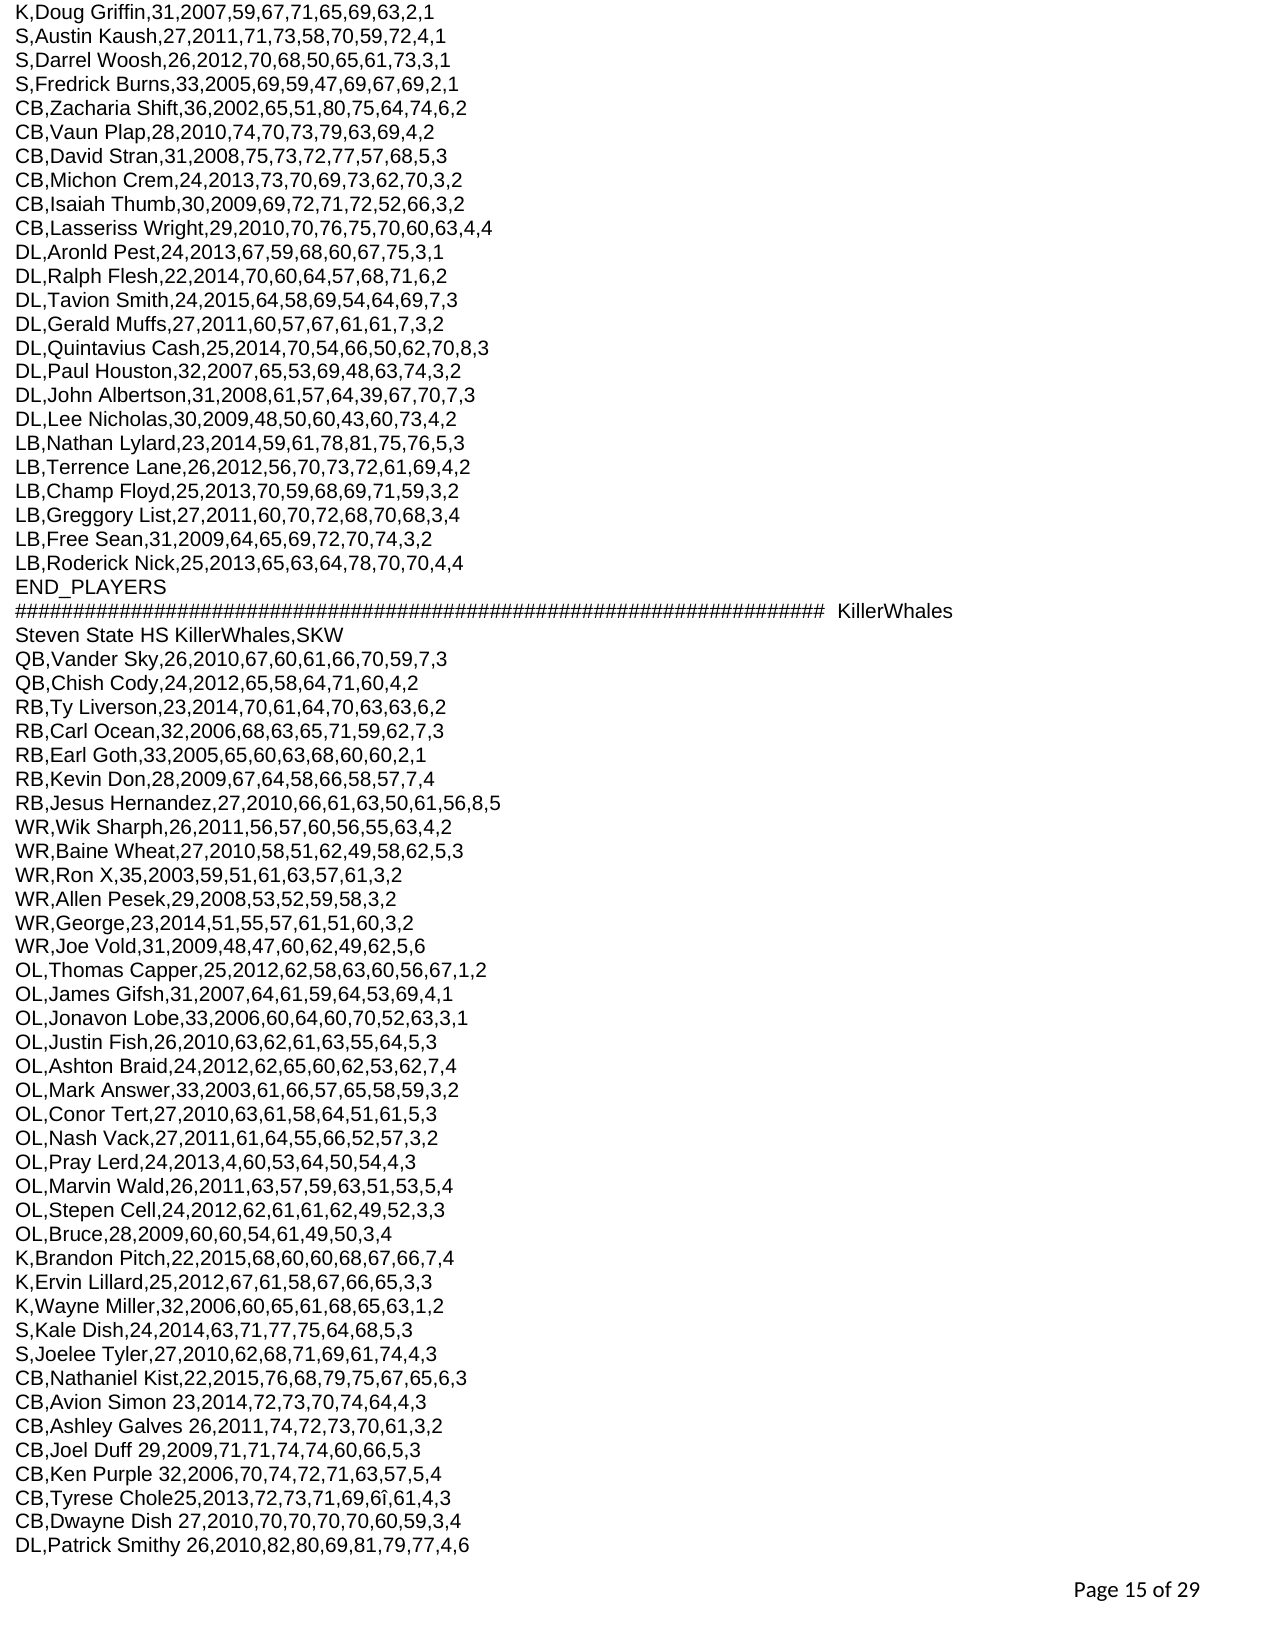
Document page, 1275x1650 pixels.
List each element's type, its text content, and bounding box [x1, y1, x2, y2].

text OL,Nash Vack,27,2011,61,64,55,66,52,57,3,2 [15, 1126, 1200, 1150]
text DL,Quintavius Cash,25,2014,70,54,66,50,62,70,8,3 [15, 335, 1200, 359]
text S,Austin Kaush,27,2011,71,73,58,70,59,72,4,1 [15, 24, 1200, 48]
text CB,Dwayne Dish 27,2010,70,70,70,70,60,59,3,4 [15, 1509, 1200, 1533]
text RB,Jesus Hernandez,27,2010,66,61,63,50,61,56,8,5 [15, 791, 1200, 814]
text WR,Joe Vold,31,2009,48,47,60,62,49,62,5,6 [15, 934, 1200, 958]
text RB,Ty Liverson,23,2014,70,61,64,70,63,63,6,2 [15, 695, 1200, 719]
text S,Fredrick Burns,33,2005,69,59,47,69,67,69,2,1 [15, 72, 1200, 96]
text END_PLAYERS [15, 575, 1200, 599]
text QB,Chish Cody,24,2012,65,58,64,71,60,4,2 [15, 671, 1200, 695]
text DL,Patrick Smithy 26,2010,82,80,69,81,79,77,4,6 [15, 1533, 1200, 1557]
text CB,Zacharia Shift,36,2002,65,51,80,75,64,74,6,2 [15, 96, 1200, 120]
text S,Darrel Woosh,26,2012,70,68,50,65,61,73,3,1 [15, 48, 1200, 72]
text LB,Greggory List,27,2011,60,70,72,68,70,68,3,4 [15, 503, 1200, 527]
text OL,Conor Tert,27,2010,63,61,58,64,51,61,5,3 [15, 1102, 1200, 1126]
text DL,Paul Houston,32,2007,65,53,69,48,63,74,3,2 [15, 359, 1200, 383]
text CB,Ken Purple 32,2006,70,74,72,71,63,57,5,4 [15, 1461, 1200, 1485]
text LB,Nathan Lylard,23,2014,59,61,78,81,75,76,5,3 [15, 431, 1200, 455]
text OL,Justin Fish,26,2010,63,62,61,63,55,64,5,3 [15, 1030, 1200, 1054]
text OL,Ashton Braid,24,2012,62,65,60,62,53,62,7,4 [15, 1054, 1200, 1078]
text OL,Marvin Wald,26,2011,63,57,59,63,51,53,5,4 [15, 1174, 1200, 1198]
text K,Ervin Lillard,25,2012,67,61,58,67,66,65,3,3 [15, 1270, 1200, 1294]
text ###################################################################### KillerWhales [15, 599, 1200, 623]
text OL,Stepen Cell,24,2012,62,61,61,62,49,52,3,3 [15, 1198, 1200, 1222]
text RB,Earl Goth,33,2005,65,60,63,68,60,60,2,1 [15, 743, 1200, 767]
text CB,Avion Simon 23,2014,72,73,70,74,64,4,3 [15, 1389, 1200, 1413]
text OL,Jonavon Lobe,33,2006,60,64,60,70,52,63,3,1 [15, 1006, 1200, 1030]
text DL,Aronld Pest,24,2013,67,59,68,60,67,75,3,1 [15, 239, 1200, 263]
text LB,Roderick Nick,25,2013,65,63,64,78,70,70,4,4 [15, 551, 1200, 575]
text RB,Kevin Don,28,2009,67,64,58,66,58,57,7,4 [15, 767, 1200, 791]
text DL,John Albertson,31,2008,61,57,64,39,67,70,7,3 [15, 383, 1200, 407]
text CB,Ashley Galves 26,2011,74,72,73,70,61,3,2 [15, 1413, 1200, 1437]
text WR,Ron X,35,2003,59,51,61,63,57,61,3,2 [15, 862, 1200, 886]
text WR,George,23,2014,51,55,57,61,51,60,3,2 [15, 910, 1200, 934]
text K,Brandon Pitch,22,2015,68,60,60,68,67,66,7,4 [15, 1246, 1200, 1270]
text CB,Tyrese Chole25,2013,72,73,71,69,6î,61,4,3 [15, 1485, 1200, 1509]
text S,Kale Dish,24,2014,63,71,77,75,64,68,5,3 [15, 1318, 1200, 1342]
text OL,Pray Lerd,24,2013,4,60,53,64,50,54,4,3 [15, 1150, 1200, 1174]
text LB,Champ Floyd,25,2013,70,59,68,69,71,59,3,2 [15, 479, 1200, 503]
text DL,Gerald Muffs,27,2011,60,57,67,61,61,7,3,2 [15, 311, 1200, 335]
text CB,Joel Duff 29,2009,71,71,74,74,60,66,5,3 [15, 1437, 1200, 1461]
text RB,Carl Ocean,32,2006,68,63,65,71,59,62,7,3 [15, 719, 1200, 743]
text WR,Baine Wheat,27,2010,58,51,62,49,58,62,5,3 [15, 838, 1200, 862]
text OL,Thomas Capper,25,2012,62,58,63,60,56,67,1,2 [15, 958, 1200, 982]
text CB,Michon Crem,24,2013,73,70,69,73,62,70,3,2 [15, 168, 1200, 192]
text Steven State HS KillerWhales,SKW [15, 623, 1200, 647]
text OL,Mark Answer,33,2003,61,66,57,65,58,59,3,2 [15, 1078, 1200, 1102]
text OL,Bruce,28,2009,60,60,54,61,49,50,3,4 [15, 1222, 1200, 1246]
text CB,Lasseriss Wright,29,2010,70,76,75,70,60,63,4,4 [15, 216, 1200, 239]
text K,Doug Griffin,31,2007,59,67,71,65,69,63,2,1 [15, 0, 1200, 24]
text DL,Lee Nicholas,30,2009,48,50,60,43,60,73,4,2 [15, 407, 1200, 431]
text LB,Terrence Lane,26,2012,56,70,73,72,61,69,4,2 [15, 455, 1200, 479]
text DL,Ralph Flesh,22,2014,70,60,64,57,68,71,6,2 [15, 263, 1200, 287]
text WR,Allen Pesek,29,2008,53,52,59,58,3,2 [15, 886, 1200, 910]
text LB,Free Sean,31,2009,64,65,69,72,70,74,3,2 [15, 527, 1200, 551]
text DL,Tavion Smith,24,2015,64,58,69,54,64,69,7,3 [15, 287, 1200, 311]
text CB,Nathaniel Kist,22,2015,76,68,79,75,67,65,6,3 [15, 1366, 1200, 1389]
text OL,James Gifsh,31,2007,64,61,59,64,53,69,4,1 [15, 982, 1200, 1006]
text S,Joelee Tyler,27,2010,62,68,71,69,61,74,4,3 [15, 1342, 1200, 1366]
text CB,David Stran,31,2008,75,73,72,77,57,68,5,3 [15, 144, 1200, 168]
text CB,Vaun Plap,28,2010,74,70,73,79,63,69,4,2 [15, 120, 1200, 144]
text QB,Vander Sky,26,2010,67,60,61,66,70,59,7,3 [15, 647, 1200, 671]
text WR,Wik Sharph,26,2011,56,57,60,56,55,63,4,2 [15, 814, 1200, 838]
text K,Wayne Miller,32,2006,60,65,61,68,65,63,1,2 [15, 1294, 1200, 1318]
text CB,Isaiah Thumb,30,2009,69,72,71,72,52,66,3,2 [15, 192, 1200, 216]
